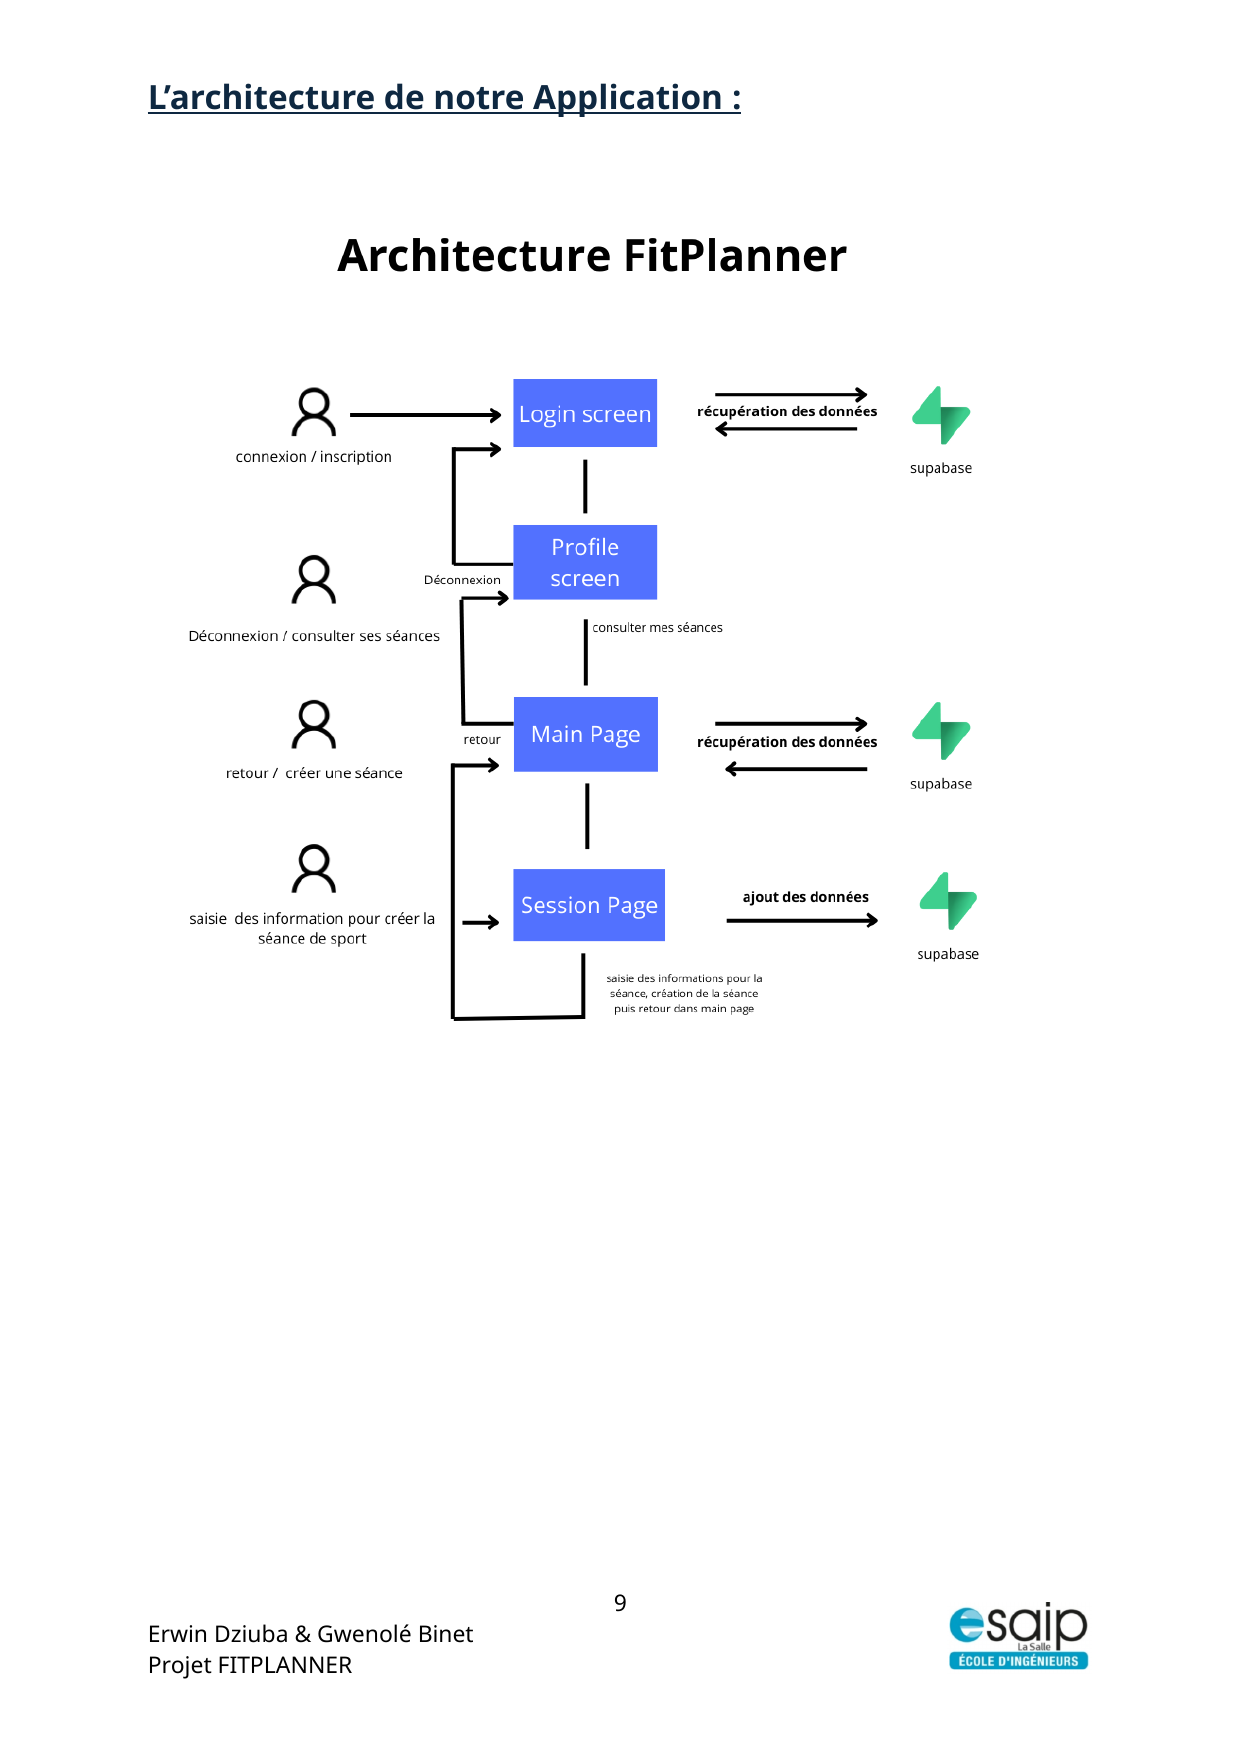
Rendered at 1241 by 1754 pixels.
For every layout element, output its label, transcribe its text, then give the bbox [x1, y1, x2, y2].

text L’architecture de notre Application : [148, 74, 1093, 119]
